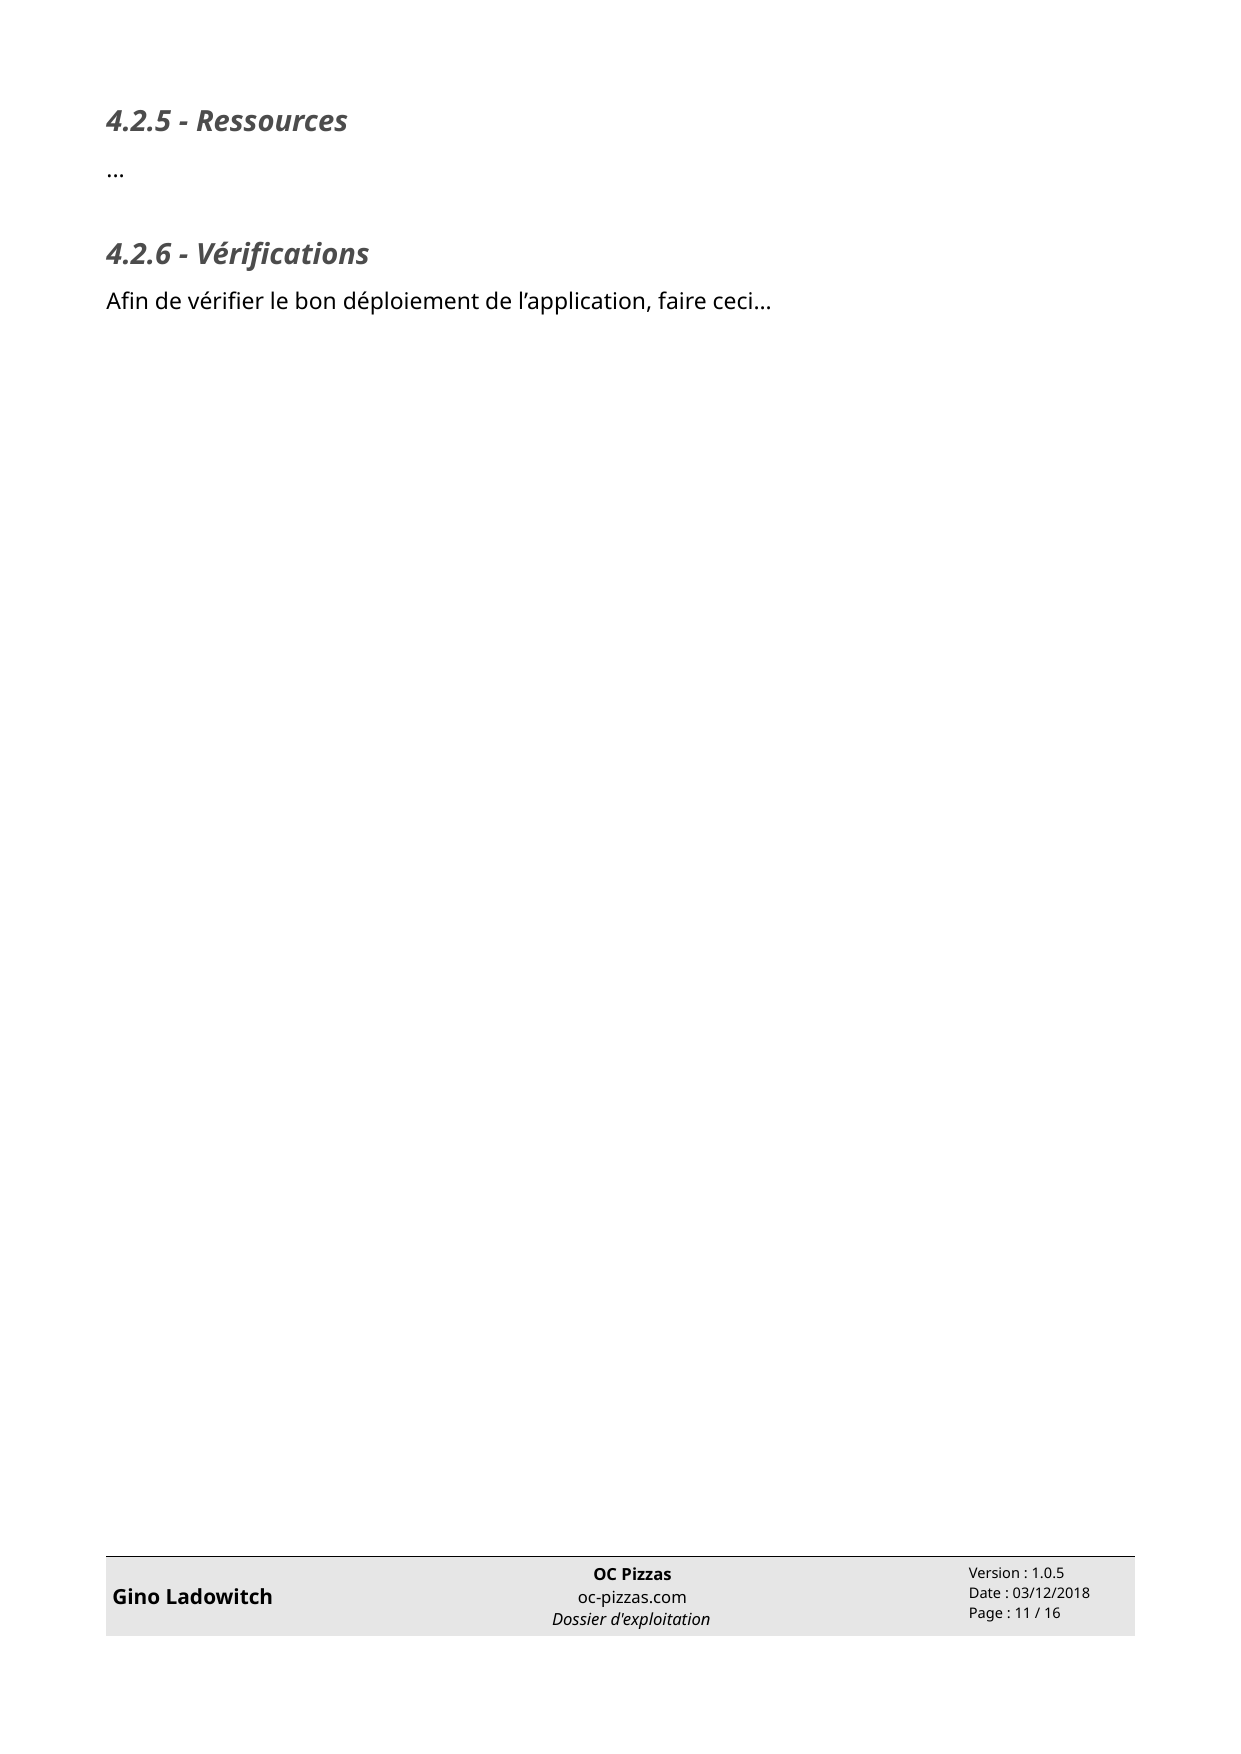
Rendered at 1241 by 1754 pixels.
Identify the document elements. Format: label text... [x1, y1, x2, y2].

subtitle Vérifications [106, 233, 1134, 273]
text ... [106, 152, 1134, 184]
subtitle Ressources [106, 100, 1134, 140]
text Afin de vérifier le bon déploiement de l’application, faire ceci… [106, 285, 1134, 316]
